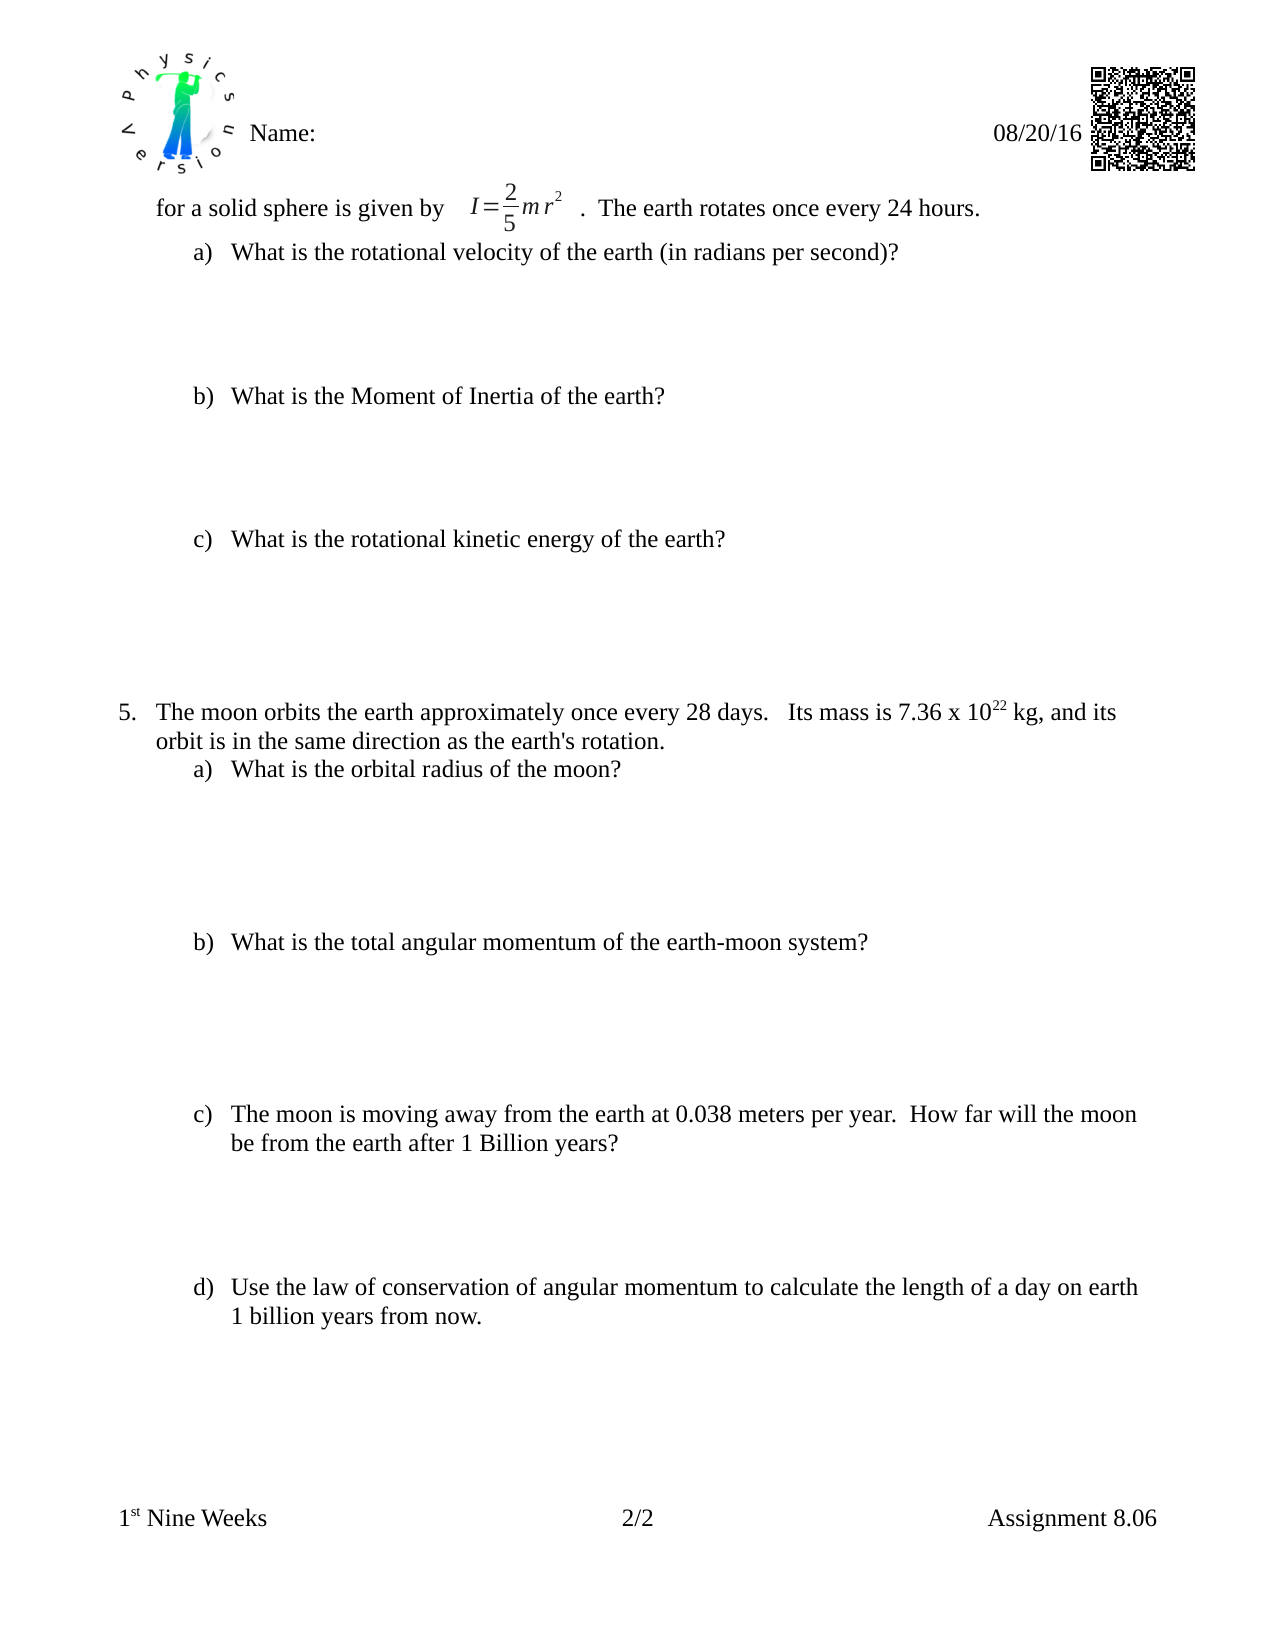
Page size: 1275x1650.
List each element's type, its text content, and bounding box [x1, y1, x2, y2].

picture [1082, 58, 1203, 179]
list What is the rotational velocity of the earth (in radians per second)? [193, 237, 1157, 266]
list for a solid sphere is given by . The earth rotates once every 24 hours. [118, 176, 1157, 237]
list What is the rotational kinetic energy of the earth? [193, 524, 1157, 553]
list What is the Moment of Inertia of the earth? [193, 381, 1157, 409]
picture [121, 53, 235, 174]
list What is the orbital radius of the moon? [193, 754, 1157, 783]
list Use the law of conservation of angular momentum to calculate the length of a day on earth 1 billion years from now. [193, 1272, 1157, 1329]
list The moon orbits the earth approximately once every 28 days. Its mass is 7.36 x 1022 kg, and its orbit is in the same direction as the earth's rotation. [118, 697, 1157, 754]
list What is the total angular momentum of the earth-moon system? [193, 927, 1157, 956]
list The moon is moving away from the earth at 0.038 meters per year. How far will the moon be from the earth after 1 Billion years? [193, 1099, 1157, 1157]
